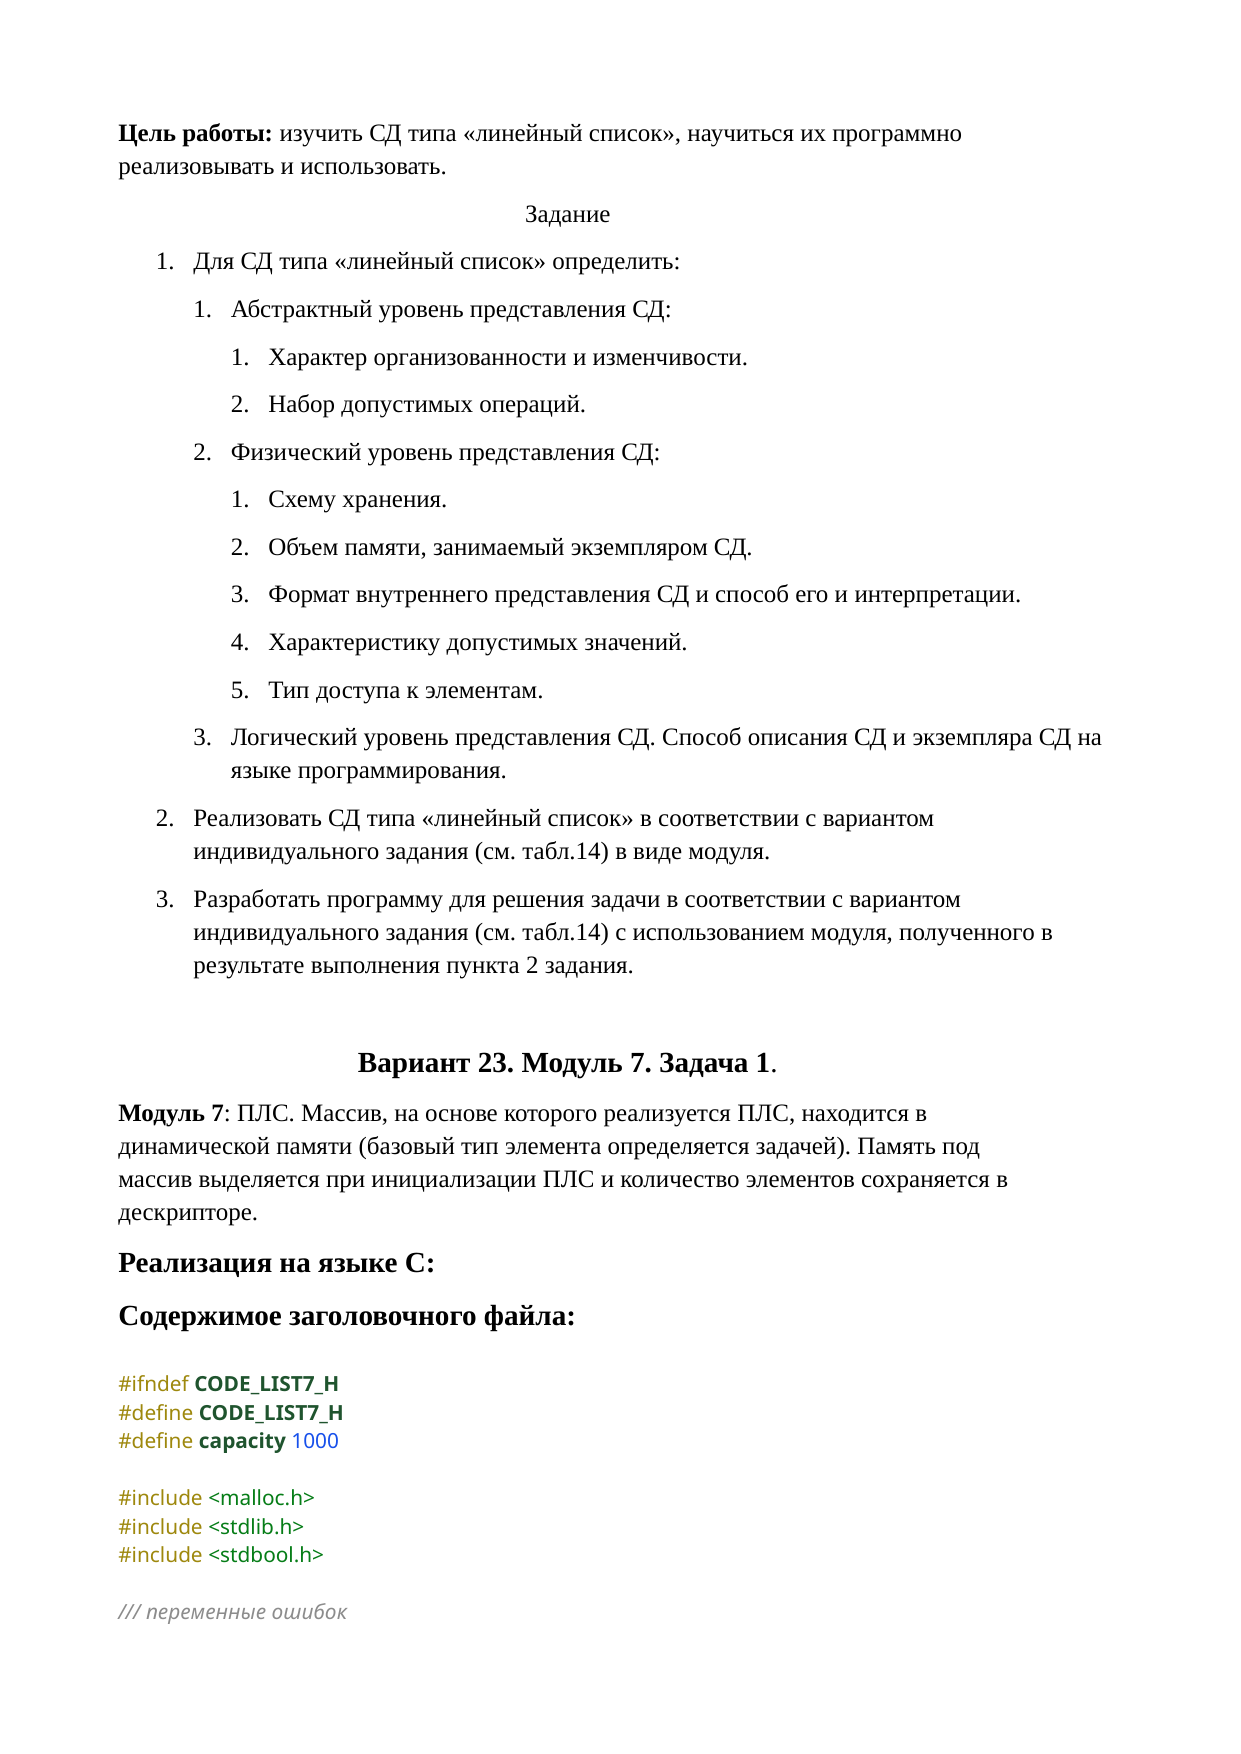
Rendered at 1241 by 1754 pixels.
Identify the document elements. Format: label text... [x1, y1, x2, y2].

list Физический уровень представления СД: [193, 437, 1122, 466]
text Содержимое заголовочного файла: [118, 1298, 1017, 1331]
list Логический уровень представления СД. Способ описания СД и экземпляра СД на языке программирования. [193, 722, 1122, 784]
text Вариант 23. Модуль 7. Задача 1. [118, 1045, 1017, 1078]
list Схему хранения. [231, 484, 1122, 513]
list Для СД типа «линейный список» определить: [156, 246, 1122, 275]
list Тип доступа к элементам. [231, 675, 1122, 703]
list Набор допустимых операций. [231, 389, 1122, 418]
list Разработать программу для решения задачи в соответствии с вариантом индивидуального задания (см. табл.14) с использованием модуля, полученного в результате выполнения пункта 2 задания. [156, 884, 1122, 978]
list Абстрактный уровень представления СД: [193, 294, 1122, 323]
list Характер организованности и изменчивости. [231, 342, 1122, 370]
text #ifndef CODE_LIST7_H #define CODE_LIST7_H #define capacity 1000 #include <malloc.h> #include <stdlib.h> #include <stdbool.h> /// переменные ошибок [118, 1369, 1017, 1626]
text Цель работы: изучить СД типа «линейный список», научиться их программно реализовывать и использовать. [118, 118, 1017, 180]
text Задание [118, 199, 1017, 227]
text Модуль 7: ПЛС. Массив, на основе которого реализуется ПЛС, находится в динамической памяти (базовый тип элемента определяется задачей). Память под массив выделяется при инициализации ПЛС и количество элементов сохраняется в дескрипторе. [118, 1098, 1017, 1226]
text Реализация на языке C: [118, 1245, 1017, 1278]
list Реализовать СД типа «линейный список» в соответствии с вариантом индивидуального задания (см. табл.14) в виде модуля. [156, 803, 1122, 865]
list Формат внутреннего представления СД и способ его и интерпретации. [231, 579, 1122, 608]
list Характеристику допустимых значений. [231, 627, 1122, 656]
list Объем памяти, занимаемый экземпляром СД. [231, 532, 1122, 561]
